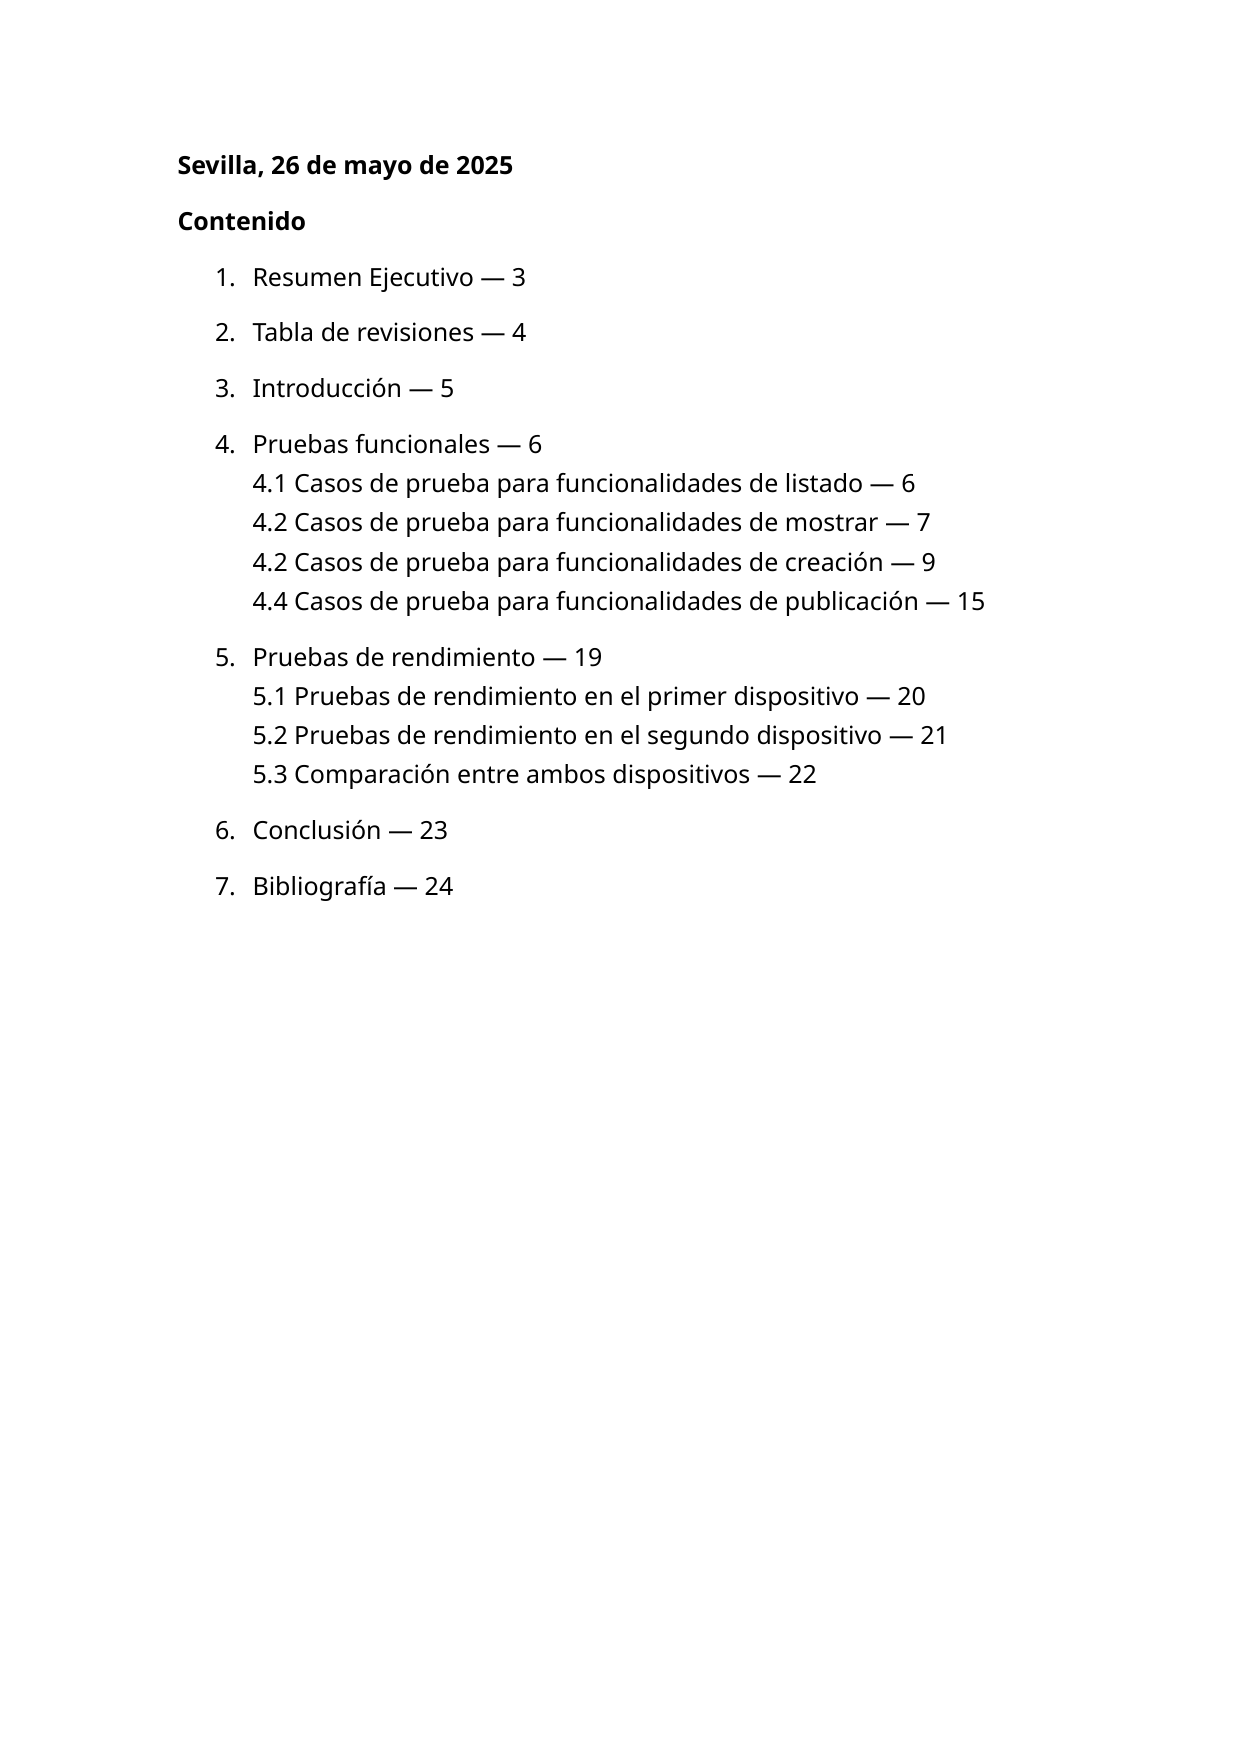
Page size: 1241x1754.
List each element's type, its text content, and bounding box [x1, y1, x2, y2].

text Sevilla, 26 de mayo de 2025 [177, 148, 1063, 182]
list Bibliografía — 24 [215, 868, 1063, 902]
list Conclusión — 23 [215, 813, 1063, 847]
list Resumen Ejecutivo — 3 [215, 259, 1063, 293]
list Introducción — 5 [215, 371, 1063, 405]
list Pruebas de rendimiento — 19 5.1 Pruebas de rendimiento en el primer dispositivo — 20 5.2 Pruebas de rendimiento en el segundo dispositivo — 21 5.3 Comparación entre ambos dispositivos — 22 [215, 639, 1063, 791]
text Contenido [177, 203, 1063, 237]
list Pruebas funcionales — 6 4.1 Casos de prueba para funcionalidades de listado — 6 4.2 Casos de prueba para funcionalidades de mostrar — 7 4.2 Casos de prueba para funcionalidades de creación — 9 4.4 Casos de prueba para funcionalidades de publicación — 15 [215, 427, 1063, 617]
list Tabla de revisiones — 4 [215, 315, 1063, 349]
